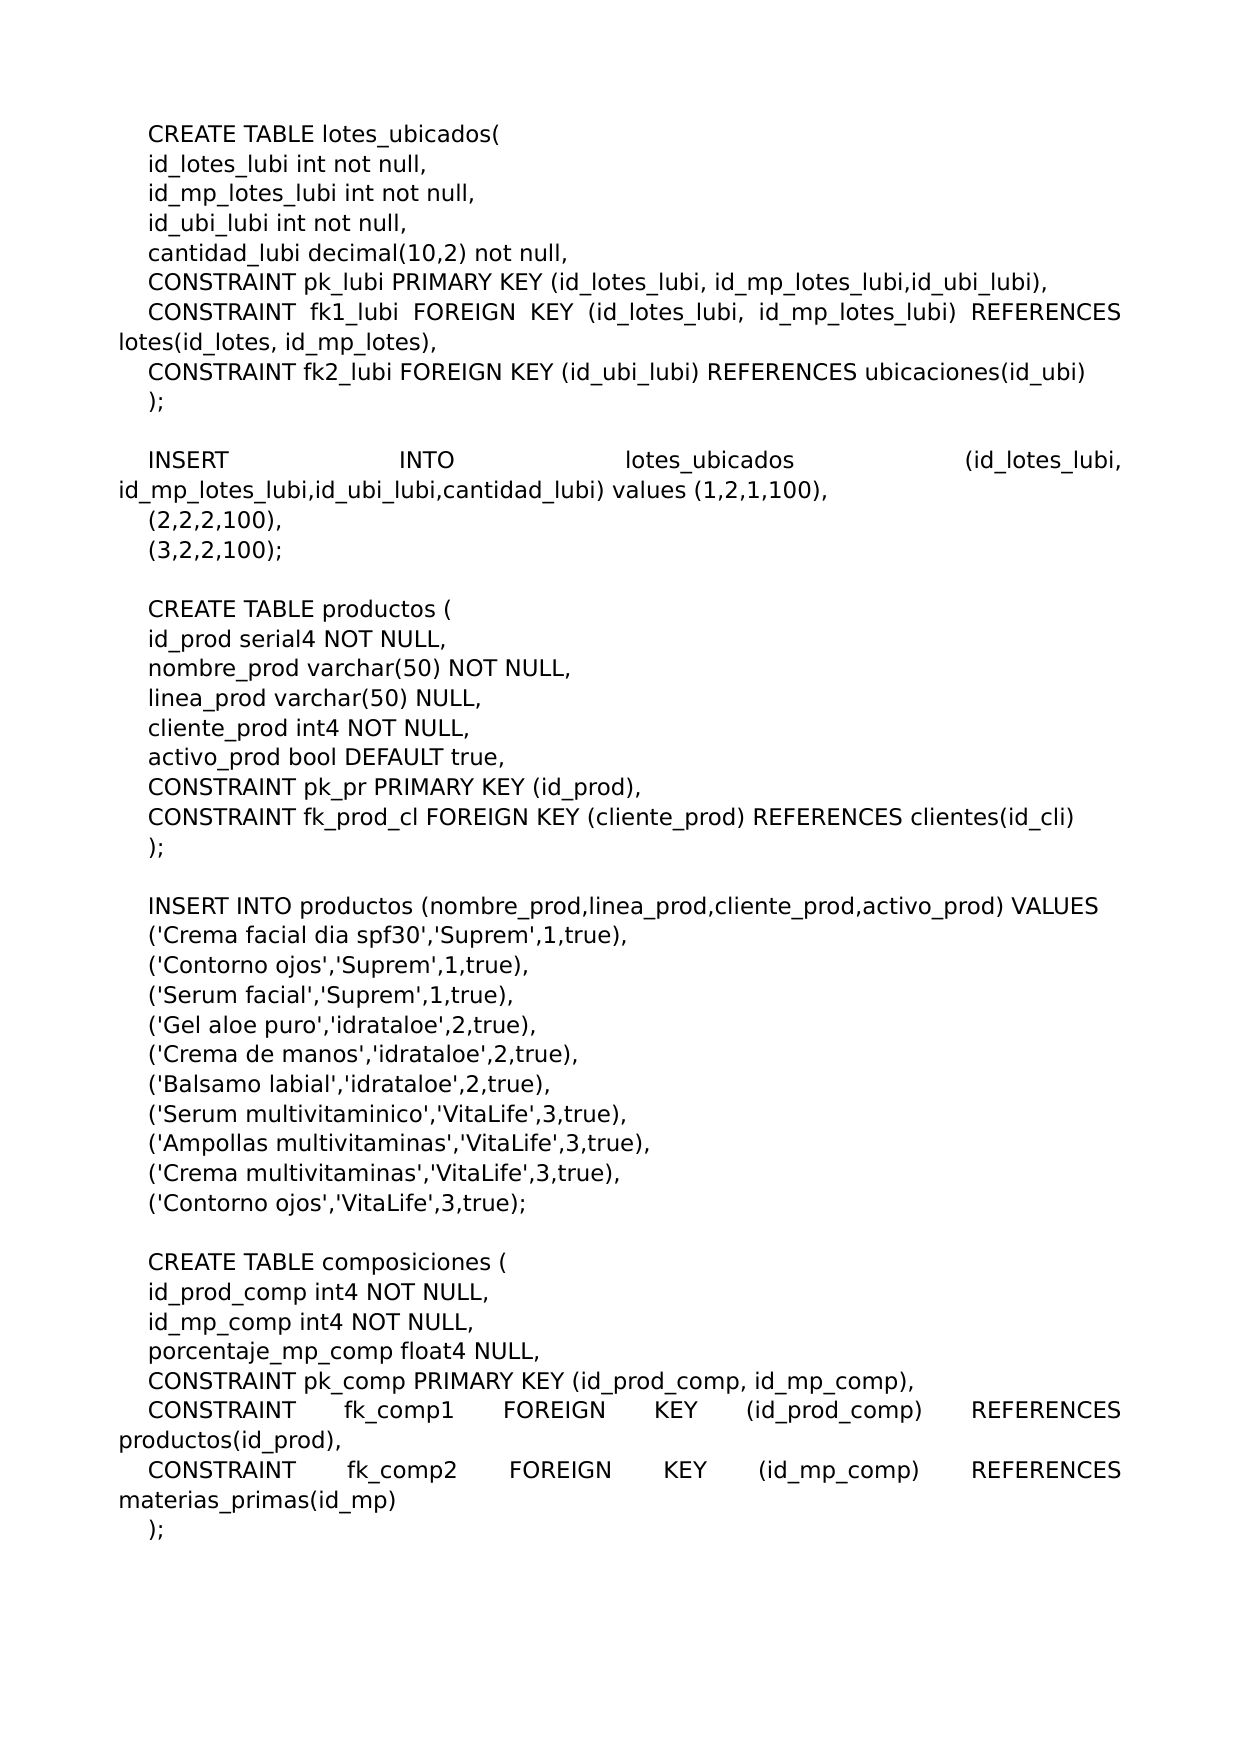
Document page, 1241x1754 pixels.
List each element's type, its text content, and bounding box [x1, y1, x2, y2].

text ); [118, 1513, 1122, 1543]
text ('Balsamo labial','idrataloe',2,true), [118, 1068, 1122, 1098]
text ); [118, 831, 1122, 860]
text ('Ampollas multivitaminas','VitaLife',3,true), [118, 1127, 1122, 1157]
text CREATE TABLE productos ( [118, 593, 1122, 623]
text id_mp_lotes_lubi int not null, [118, 177, 1122, 207]
text CONSTRAINT fk1_lubi FOREIGN KEY (id_lotes_lubi, id_mp_lotes_lubi) REFERENCES lotes(id_lotes, id_mp_lotes), [118, 296, 1122, 356]
text id_lotes_lubi int not null, [118, 148, 1122, 177]
text ('Contorno ojos','Suprem',1,true), [118, 949, 1122, 979]
text INSERT INTO lotes_ubicados (id_lotes_lubi, id_mp_lotes_lubi,id_ubi_lubi,cantidad_lubi) values (1,2,1,100), [118, 445, 1122, 504]
text ('Crema multivitaminas','VitaLife',3,true), [118, 1157, 1122, 1187]
text cantidad_lubi decimal(10,2) not null, [118, 237, 1122, 267]
text ); [118, 385, 1122, 415]
text nombre_prod varchar(50) NOT NULL, [118, 652, 1122, 682]
text id_mp_comp int4 NOT NULL, [118, 1306, 1122, 1335]
text CONSTRAINT fk2_lubi FOREIGN KEY (id_ubi_lubi) REFERENCES ubicaciones(id_ubi) [118, 356, 1122, 385]
text ('Serum facial','Suprem',1,true), [118, 979, 1122, 1009]
text id_prod_comp int4 NOT NULL, [118, 1276, 1122, 1306]
text CONSTRAINT fk_comp1 FOREIGN KEY (id_prod_comp) REFERENCES productos(id_prod), [118, 1395, 1122, 1454]
text activo_prod bool DEFAULT true, [118, 742, 1122, 771]
text CONSTRAINT fk_comp2 FOREIGN KEY (id_mp_comp) REFERENCES materias_primas(id_mp) [118, 1454, 1122, 1513]
text id_ubi_lubi int not null, [118, 207, 1122, 237]
text ('Contorno ojos','VitaLife',3,true); [118, 1187, 1122, 1217]
text porcentaje_mp_comp float4 NULL, [118, 1335, 1122, 1365]
text (3,2,2,100); [118, 534, 1122, 563]
text INSERT INTO productos (nombre_prod,linea_prod,cliente_prod,activo_prod) VALUES [118, 890, 1122, 920]
text id_prod serial4 NOT NULL, [118, 623, 1122, 652]
text CREATE TABLE lotes_ubicados( [118, 118, 1122, 148]
text CREATE TABLE composiciones ( [118, 1246, 1122, 1276]
text linea_prod varchar(50) NULL, [118, 682, 1122, 712]
text (2,2,2,100), [118, 504, 1122, 534]
text CONSTRAINT pk_comp PRIMARY KEY (id_prod_comp, id_mp_comp), [118, 1365, 1122, 1395]
text ('Gel aloe puro','idrataloe',2,true), [118, 1009, 1122, 1038]
text ('Crema facial dia spf30','Suprem',1,true), [118, 920, 1122, 949]
text cliente_prod int4 NOT NULL, [118, 712, 1122, 742]
text ('Crema de manos','idrataloe',2,true), [118, 1038, 1122, 1068]
text CONSTRAINT pk_pr PRIMARY KEY (id_prod), [118, 771, 1122, 801]
text CONSTRAINT pk_lubi PRIMARY KEY (id_lotes_lubi, id_mp_lotes_lubi,id_ubi_lubi), [118, 267, 1122, 296]
text CONSTRAINT fk_prod_cl FOREIGN KEY (cliente_prod) REFERENCES clientes(id_cli) [118, 801, 1122, 831]
text ('Serum multivitaminico','VitaLife',3,true), [118, 1098, 1122, 1127]
